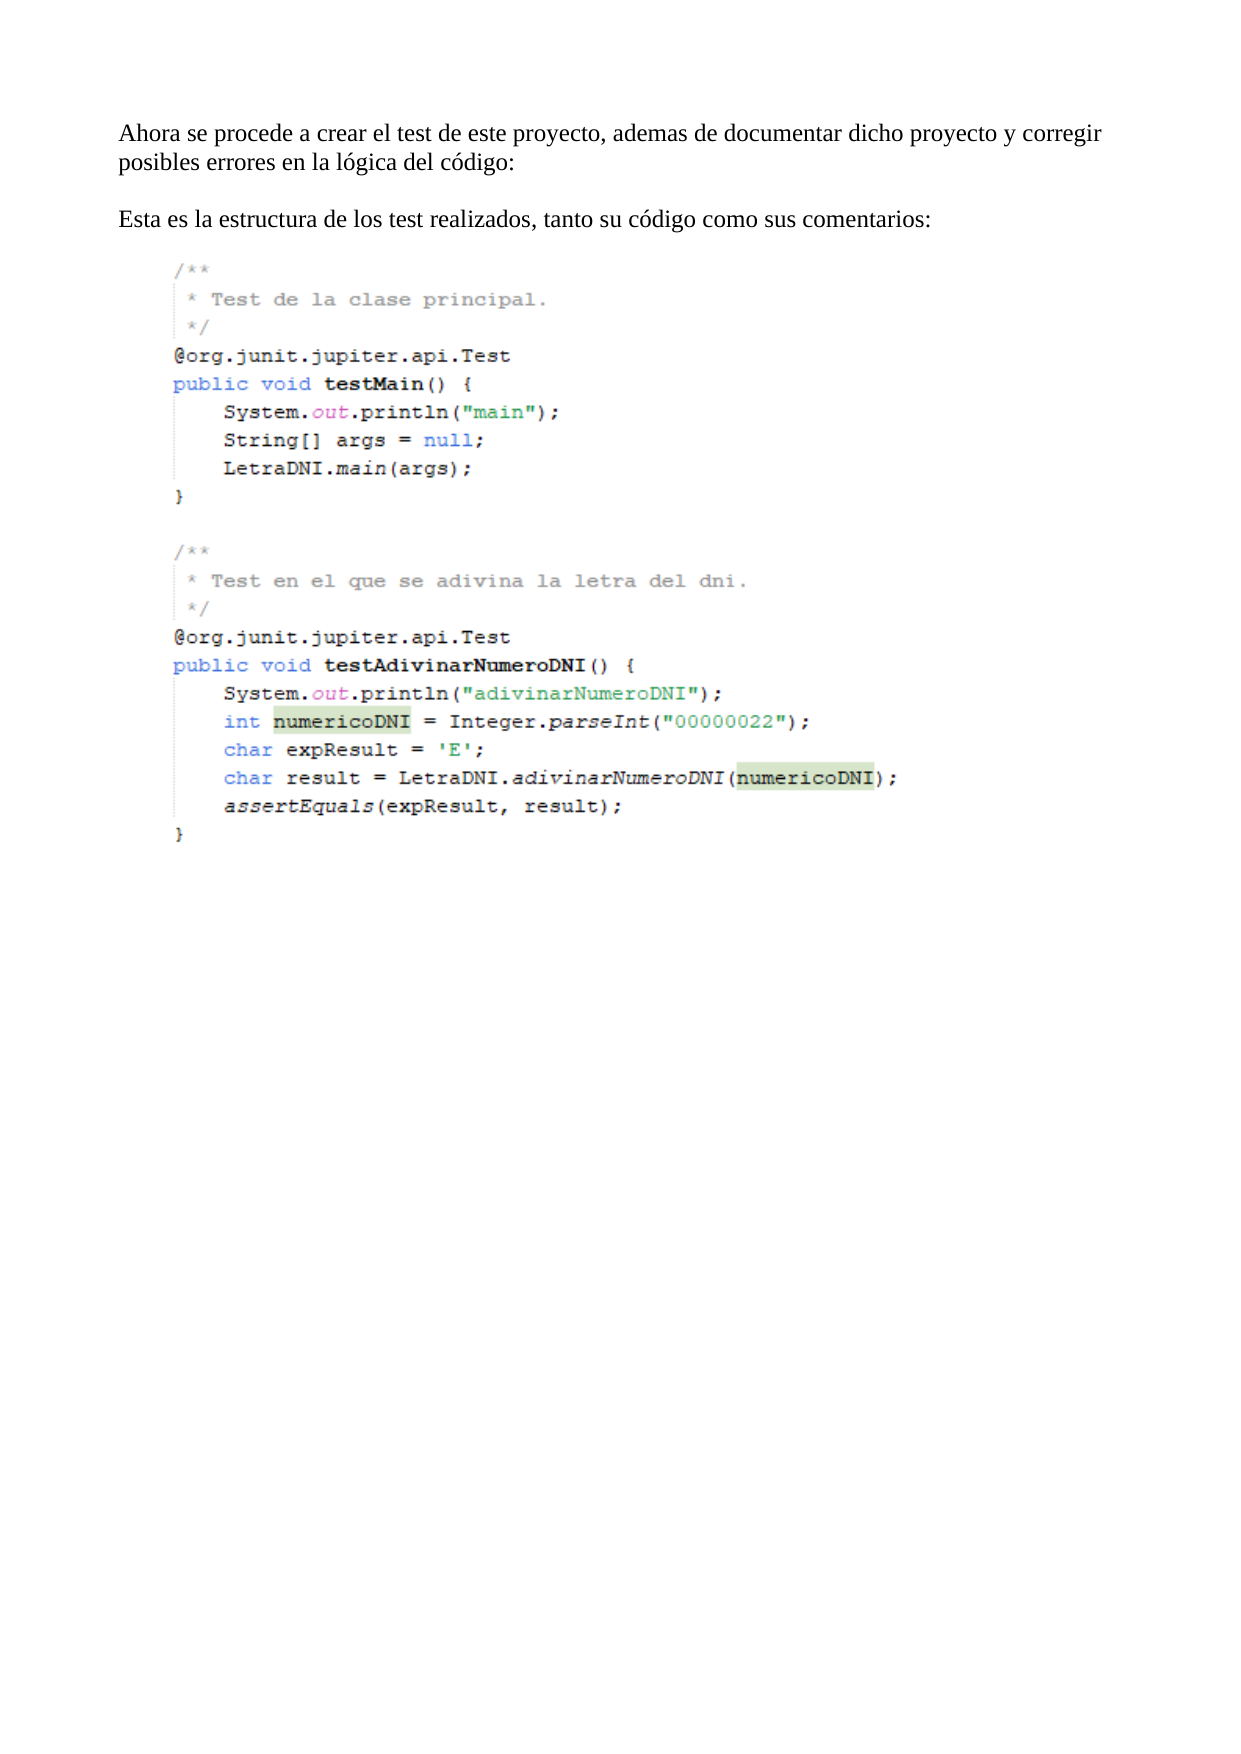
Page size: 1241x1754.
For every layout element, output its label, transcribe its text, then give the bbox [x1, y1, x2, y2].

text Esta es la estructura de los test realizados, tanto su código como sus comentarios: [118, 204, 1122, 233]
text Ahora se procede a crear el test de este proyecto, ademas de documentar dicho proyecto y corregir posibles errores en la lógica del código: [118, 118, 1122, 176]
picture [125, 262, 1024, 864]
